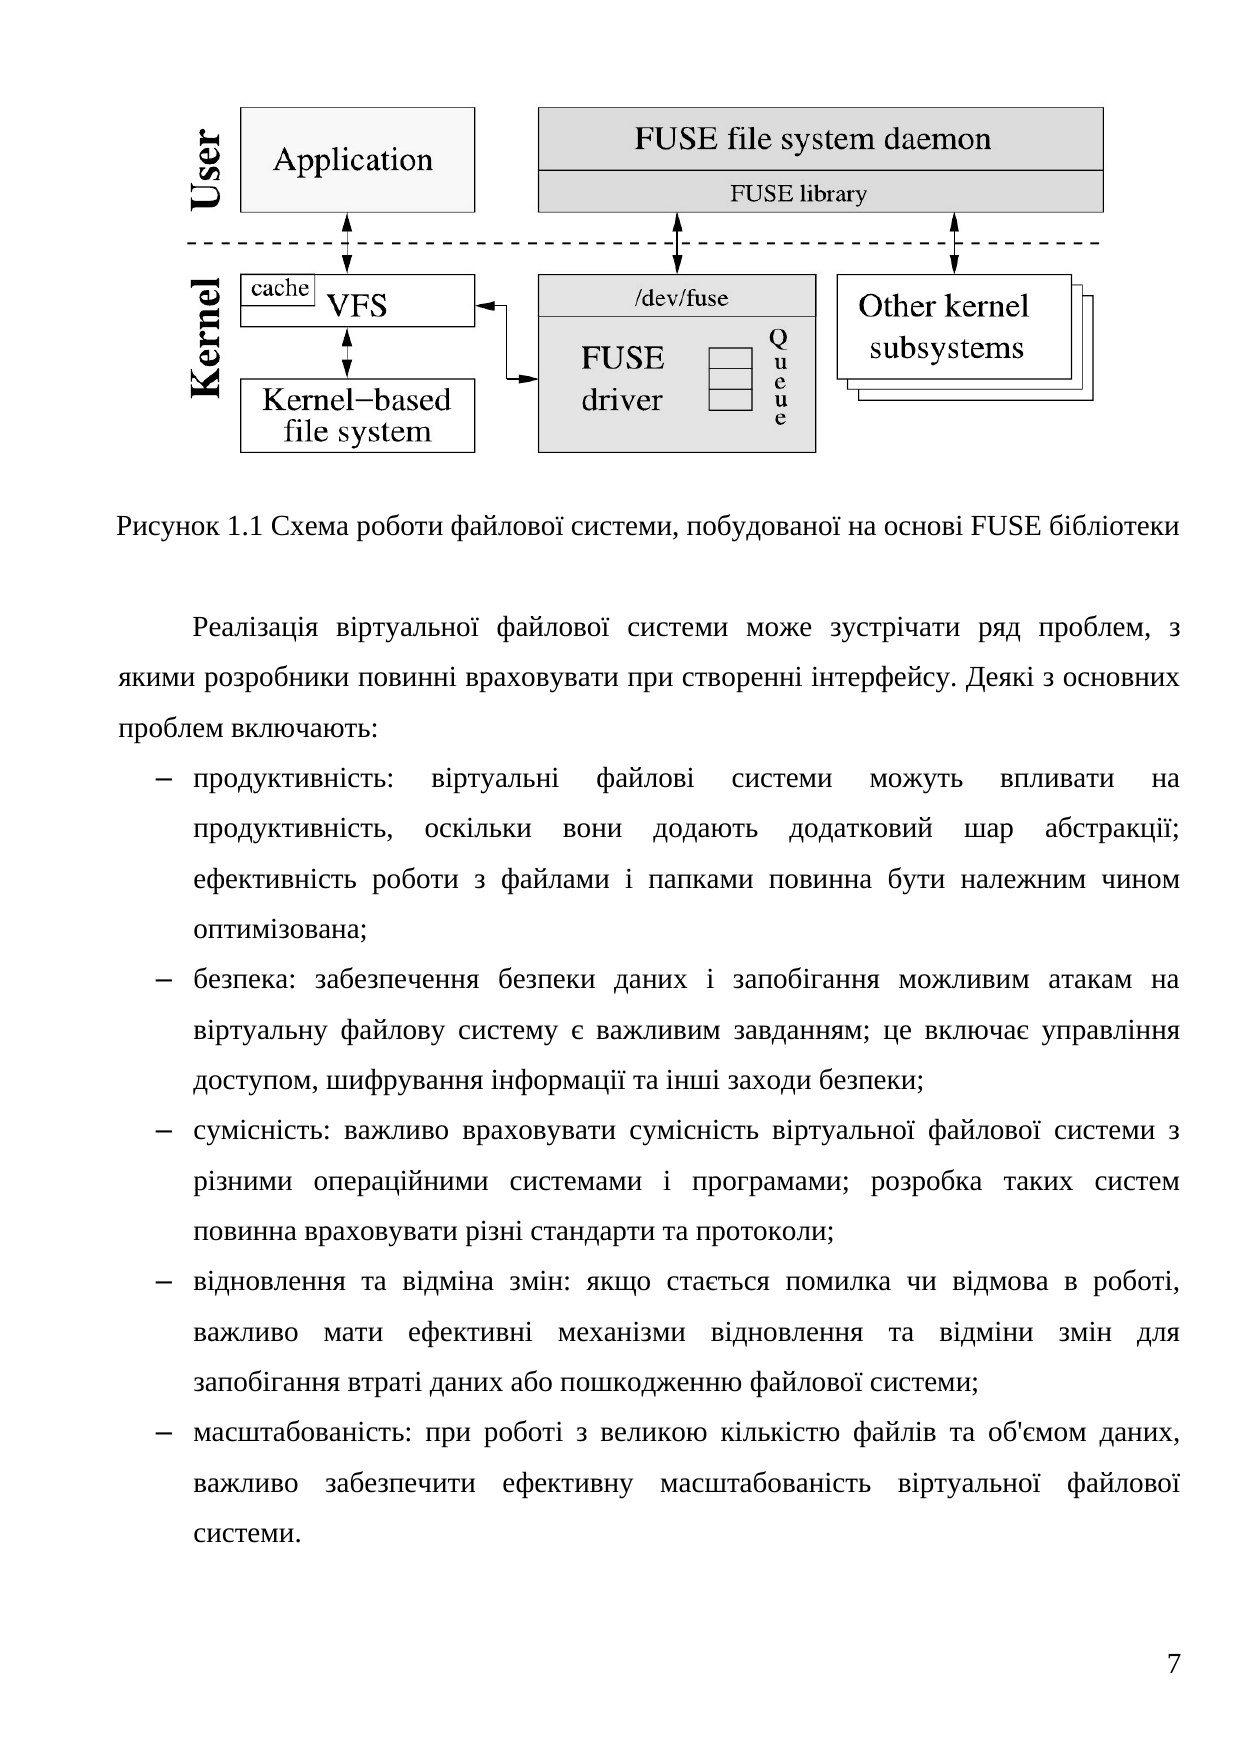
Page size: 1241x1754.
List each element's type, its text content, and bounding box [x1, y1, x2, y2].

picture [177, 88, 1122, 467]
list Схема роботи файлової системи, побудованої на основі FUSE бібліотеки [118, 508, 1181, 542]
list відновлення та відміна змін: якщо стається помилка чи відмова в роботі, важливо мати ефективні механізми відновлення та відміни змін для запобігання втраті даних або пошкодженню файлової системи; [156, 1263, 1181, 1398]
list продуктивність: віртуальні файлові системи можуть впливати на продуктивність, оскільки вони додають додатковий шар абстракції; ефективність роботи з файлами і папками повинна бути належним чином оптимізована; [156, 760, 1181, 945]
list безпека: забезпечення безпеки даних і запобігання можливим атакам на віртуальну файлову систему є важливим завданням; це включає управління доступом, шифрування інформації та інші заходи безпеки; [156, 961, 1181, 1096]
list сумісність: важливо враховувати сумісність віртуальної файлової системи з різними операційними системами і програмами; розробка таких систем повинна враховувати різні стандарти та протоколи; [156, 1112, 1181, 1247]
list масштабованість: при роботі з великою кількістю файлів та об'ємом даних, важливо забезпечити ефективну масштабованість віртуальної файлової системи. [156, 1414, 1181, 1549]
text Реалізація віртуальної файлової системи може зустрічати ряд проблем, з якими розробники повинні враховувати при створенні інтерфейсу. Деякі з основних проблем включають: [118, 609, 1181, 743]
